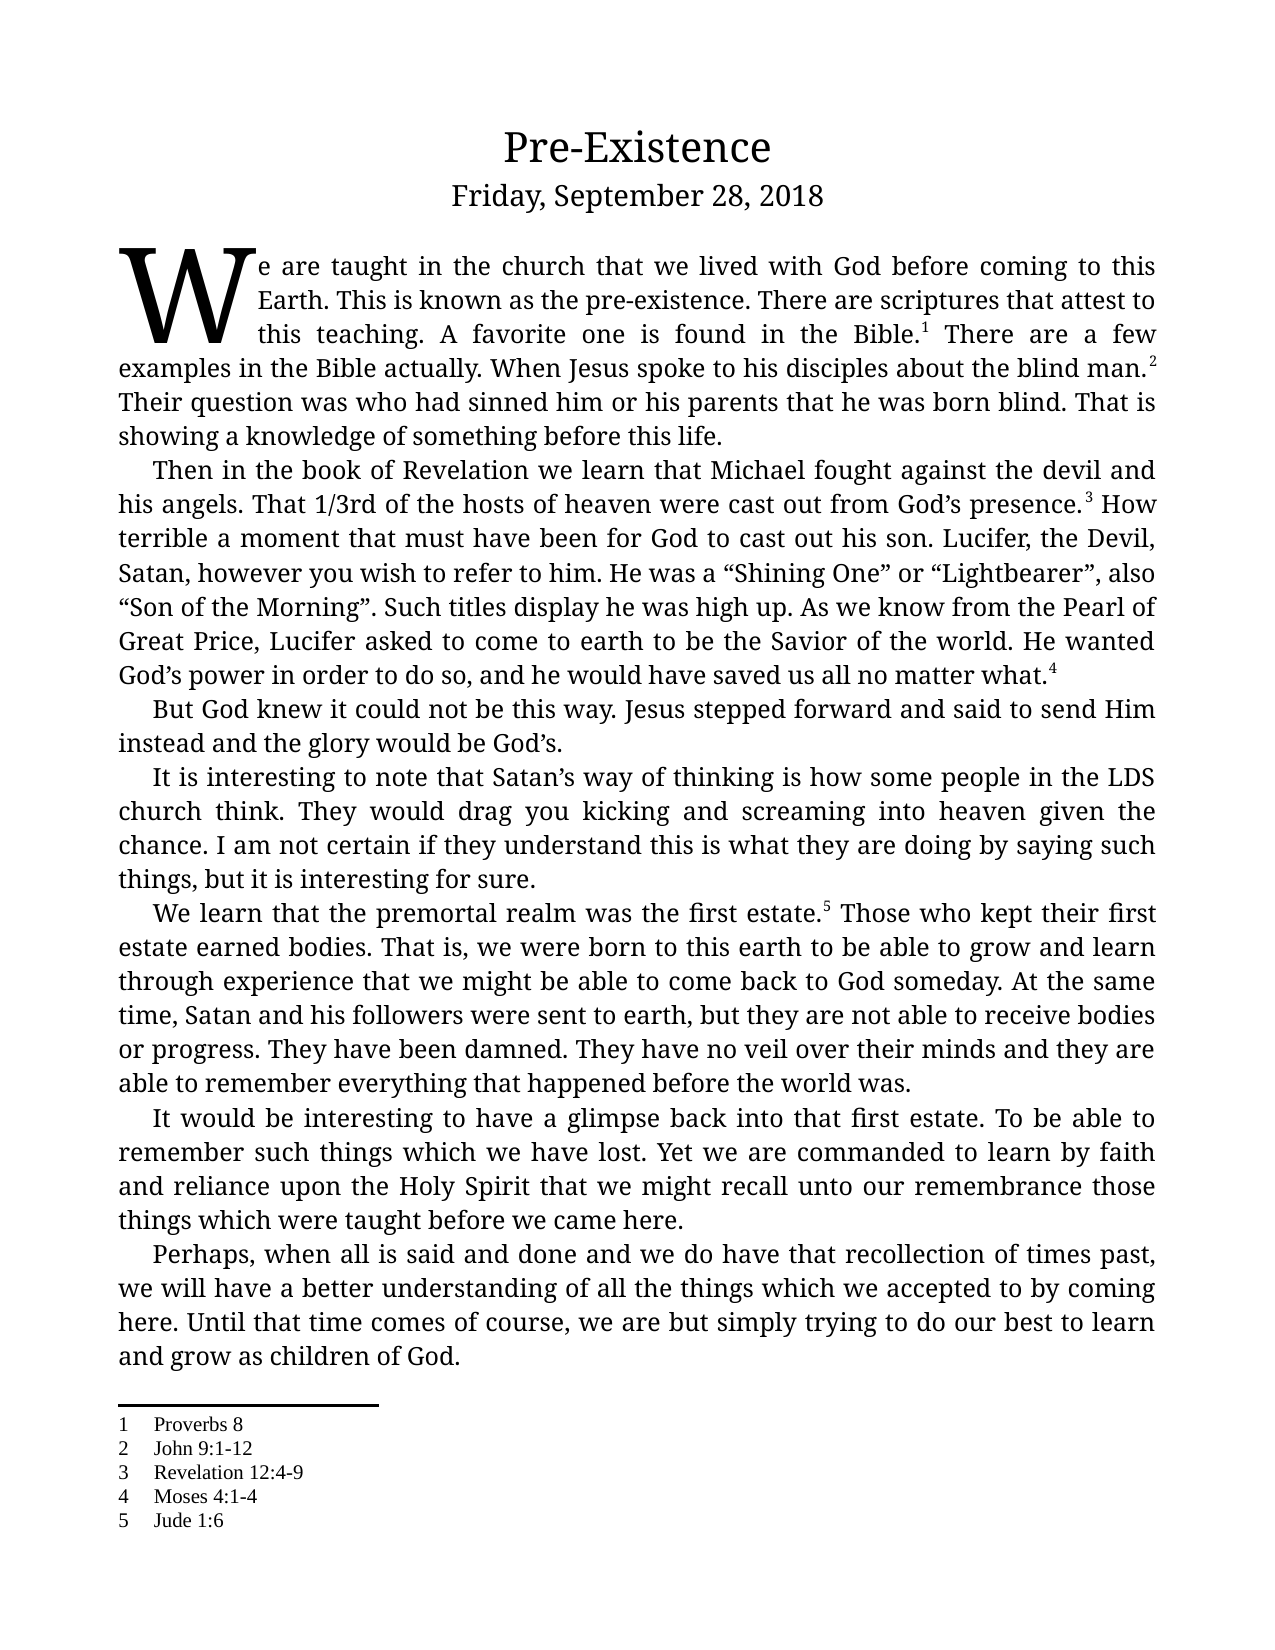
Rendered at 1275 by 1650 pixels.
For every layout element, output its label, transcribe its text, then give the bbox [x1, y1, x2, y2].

text It would be interesting to have a glimpse back into that first estate. To be able to remember such things which we have lost. Yet we are commanded to learn by faith and reliance upon the Holy Spirit that we might recall unto our remembrance those things which were taught before we came here. [118, 1100, 1157, 1236]
text It is interesting to note that Satan’s way of thinking is how some people in the LDS church think. They would drag you kicking and screaming into heaven given the chance. I am not certain if they understand this is what they are doing by saying such things, but it is interesting for sure. [118, 759, 1157, 896]
text John 9:1-12 [118, 1436, 1157, 1460]
text Perhaps, when all is said and done and we do have that recollection of times past, we will have a better understanding of all the things which we accepted to by coming here. Until that time comes of course, we are but simply trying to do our best to learn and grow as children of God. [118, 1236, 1157, 1373]
text But God knew it could not be this way. Jesus stepped forward and said to send Him instead and the glory would be God’s. [118, 691, 1157, 759]
text Revelation 12:4-9 [118, 1460, 1157, 1484]
text We learn that the premortal realm was the first estate. Those who kept their first estate earned bodies. That is, we were born to this earth to be able to grow and learn through experience that we might be able to come back to God someday. At the same time, Satan and his followers were sent to earth, but they are not able to receive bodies or progress. They have been damned. They have no veil over their minds and they are able to remember everything that happened before the world was. [118, 896, 1157, 1100]
text Proverbs 8 [118, 1412, 1157, 1436]
text Then in the book of Revelation we learn that Michael fought against the devil and his angels. That 1/3rd of the hosts of heaven were cast out from God’s presence. How terrible a moment that must have been for God to cast out his son. Lucifer, the Devil, Satan, however you wish to refer to him. He was a “Shining One” or “Lightbearer”, also “Son of the Morning”. Such titles display he was high up. As we know from the Pearl of Great Price, Lucifer asked to come to earth to be the Savior of the world. He wanted God’s power in order to do so, and he would have saved us all no matter what. [118, 453, 1157, 691]
text Friday, September 28, 2018 [118, 175, 1157, 214]
text Pre-Existence [118, 118, 1157, 175]
text Jude 1:6 [118, 1508, 1157, 1532]
text Moses 4:1-4 [118, 1484, 1157, 1508]
text We are taught in the church that we lived with God before coming to this Earth. This is known as the pre-existence. There are scriptures that attest to this teaching. A favorite one is found in the Bible. There are a few examples in the Bible actually. When Jesus spoke to his disciples about the blind man. Their question was who had sinned him or his parents that he was born blind. That is showing a knowledge of something before this life. [118, 249, 1157, 453]
